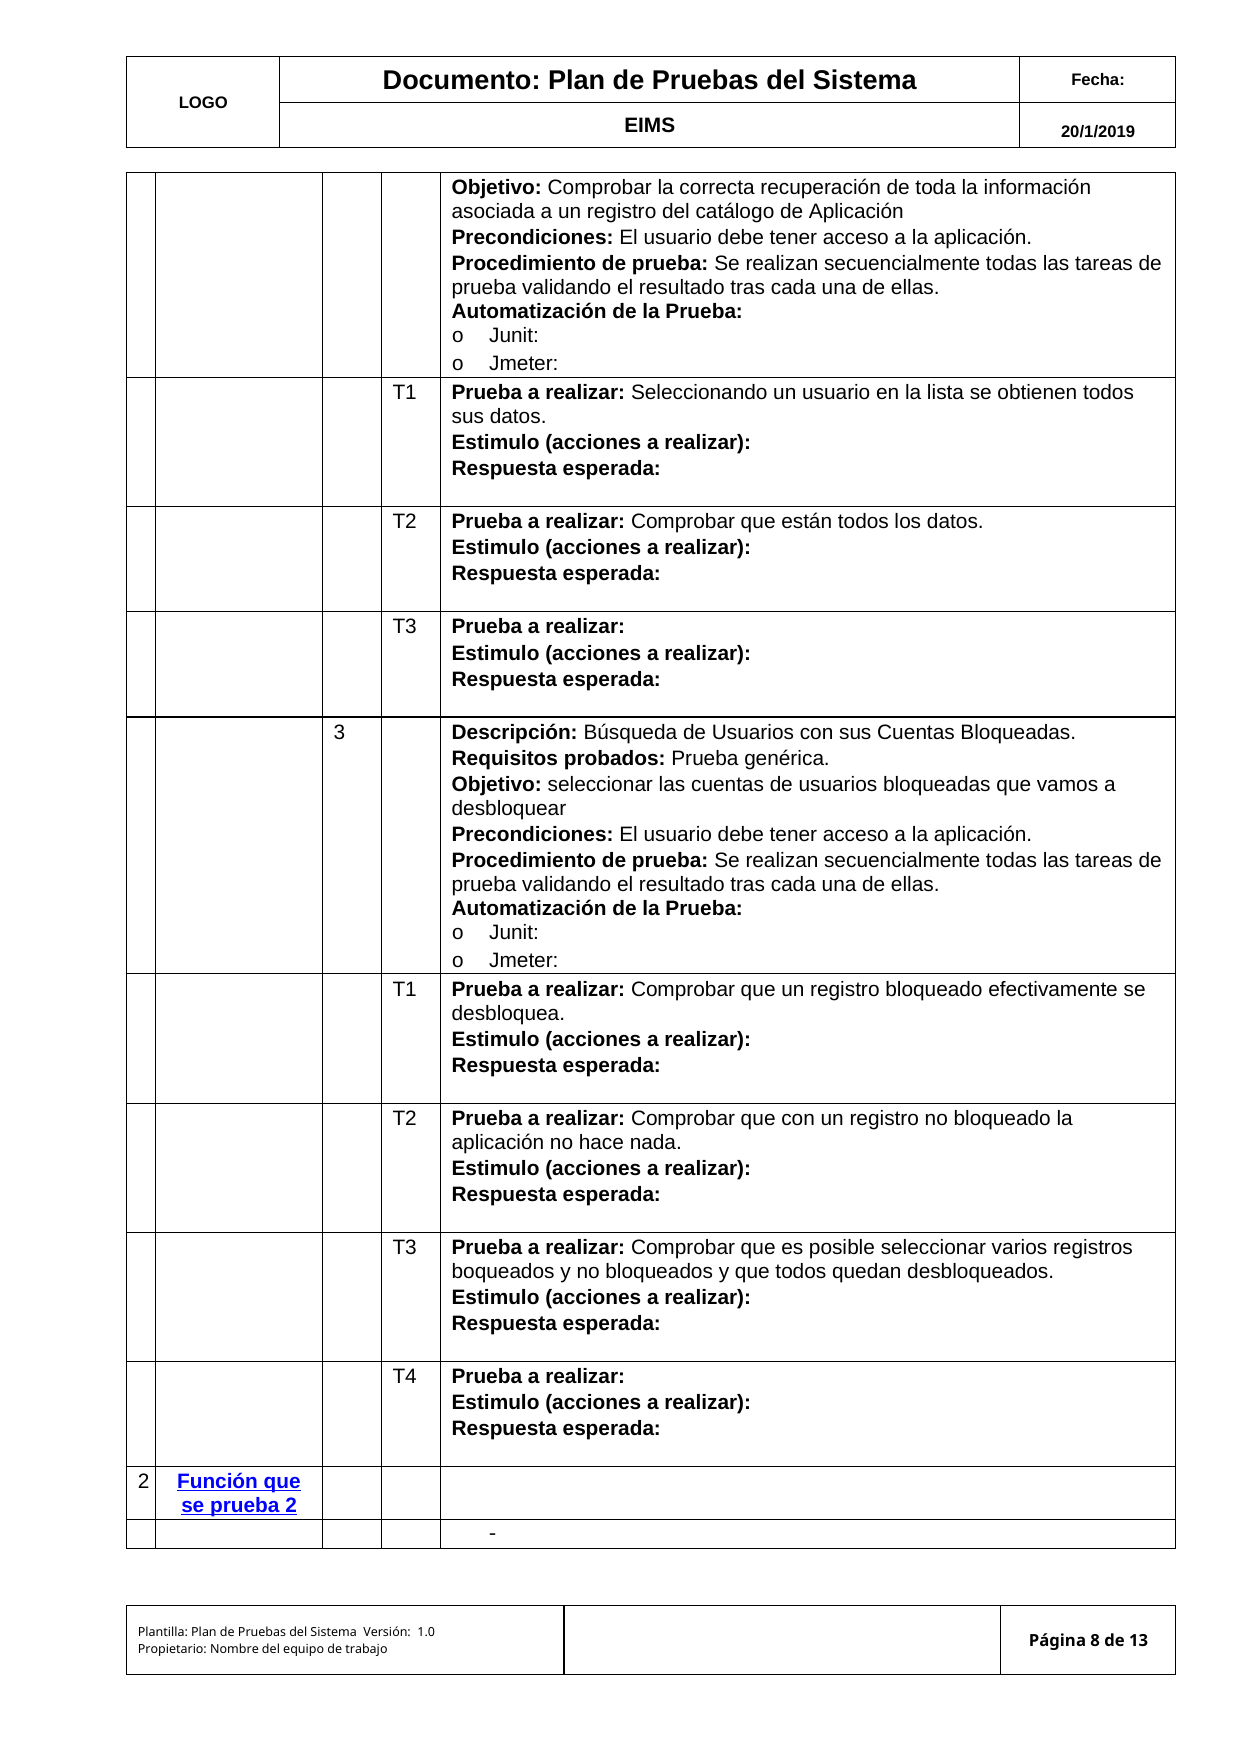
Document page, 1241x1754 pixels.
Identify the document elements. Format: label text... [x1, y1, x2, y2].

table_cell [323, 173, 381, 377]
table_cell [127, 1362, 155, 1466]
table_cell [156, 507, 322, 611]
table_cell [156, 173, 322, 377]
table_cell [323, 378, 381, 506]
table_cell T3 [382, 1233, 440, 1361]
table_cell [323, 507, 381, 611]
table_cell Prueba a realizar: Seleccionando un usuario en la lista se obtienen todos sus datos. Estimulo (acciones a realizar): Respuesta esperada: [441, 378, 1175, 506]
table_cell [127, 507, 155, 611]
table_cell T2 [382, 1104, 440, 1232]
table_cell [323, 1233, 381, 1361]
table_cell [156, 1104, 322, 1232]
table_cell Prueba a realizar: Comprobar que un registro bloqueado efectivamente se desbloquea. Estimulo (acciones a realizar): Respuesta esperada: [441, 974, 1175, 1102]
table_cell [127, 378, 155, 506]
table_cell [156, 1520, 322, 1548]
table_cell T3 [382, 612, 440, 716]
table_cell [156, 974, 322, 1102]
table_cell [323, 1104, 381, 1232]
table_cell [156, 378, 322, 506]
table_cell [127, 1104, 155, 1232]
table_cell [323, 1362, 381, 1466]
table_cell [382, 1467, 440, 1519]
table_cell [127, 612, 155, 716]
table_cell [156, 1233, 322, 1361]
table_cell T1 [382, 974, 440, 1102]
table_cell [127, 173, 155, 377]
table_cell Prueba a realizar: Comprobar que están todos los datos. Estimulo (acciones a realizar): Respuesta esperada: [441, 507, 1175, 611]
table_cell [323, 1520, 381, 1548]
table_cell [127, 974, 155, 1102]
table_cell [382, 1520, 440, 1548]
table_cell [156, 612, 322, 716]
table_cell Prueba a realizar: Estimulo (acciones a realizar): Respuesta esperada: [441, 612, 1175, 716]
table_cell [127, 718, 155, 973]
table_cell T2 [382, 507, 440, 611]
table_cell Prueba a realizar: Comprobar que es posible seleccionar varios registros boqueados y no bloqueados y que todos quedan desbloqueados. Estimulo (acciones a realizar): Respuesta esperada: [441, 1233, 1175, 1361]
table_cell [323, 612, 381, 716]
table_cell [382, 173, 440, 377]
table_cell Prueba a realizar: Comprobar que con un registro no bloqueado la aplicación no hace nada. Estimulo (acciones a realizar): Respuesta esperada: [441, 1104, 1175, 1232]
table_cell 3 [323, 718, 381, 973]
table_cell Objetivo: Comprobar la correcta recuperación de toda la información asociada a un registro del catálogo de Aplicación Precondiciones: El usuario debe tener acceso a la aplicación. Procedimiento de prueba: Se realizan secuencialmente todas las tareas de prueba validando el resultado tras cada una de ellas. Automatización de la Prueba: Junit: Jmeter: [441, 173, 1175, 377]
table_cell [323, 1467, 381, 1519]
table_cell [127, 1520, 155, 1548]
table_cell [127, 1233, 155, 1361]
table_cell [156, 1362, 322, 1466]
table_cell [441, 1520, 1175, 1548]
table_cell T1 [382, 378, 440, 506]
table_cell Descripción: Búsqueda de Usuarios con sus Cuentas Bloqueadas. Requisitos probados: Prueba genérica. Objetivo: seleccionar las cuentas de usuarios bloqueadas que vamos a desbloquear Precondiciones: El usuario debe tener acceso a la aplicación. Procedimiento de prueba: Se realizan secuencialmente todas las tareas de prueba validando el resultado tras cada una de ellas. Automatización de la Prueba: Junit: Jmeter: [441, 718, 1175, 973]
table_cell [323, 974, 381, 1102]
table_cell 2 [127, 1467, 155, 1519]
table_cell [441, 1467, 1175, 1519]
table_cell Prueba a realizar: Estimulo (acciones a realizar): Respuesta esperada: [441, 1362, 1175, 1466]
table_cell [156, 718, 322, 973]
table_cell [382, 718, 440, 973]
table_cell T4 [382, 1362, 440, 1466]
table_cell Función que se prueba 2 [156, 1467, 322, 1519]
